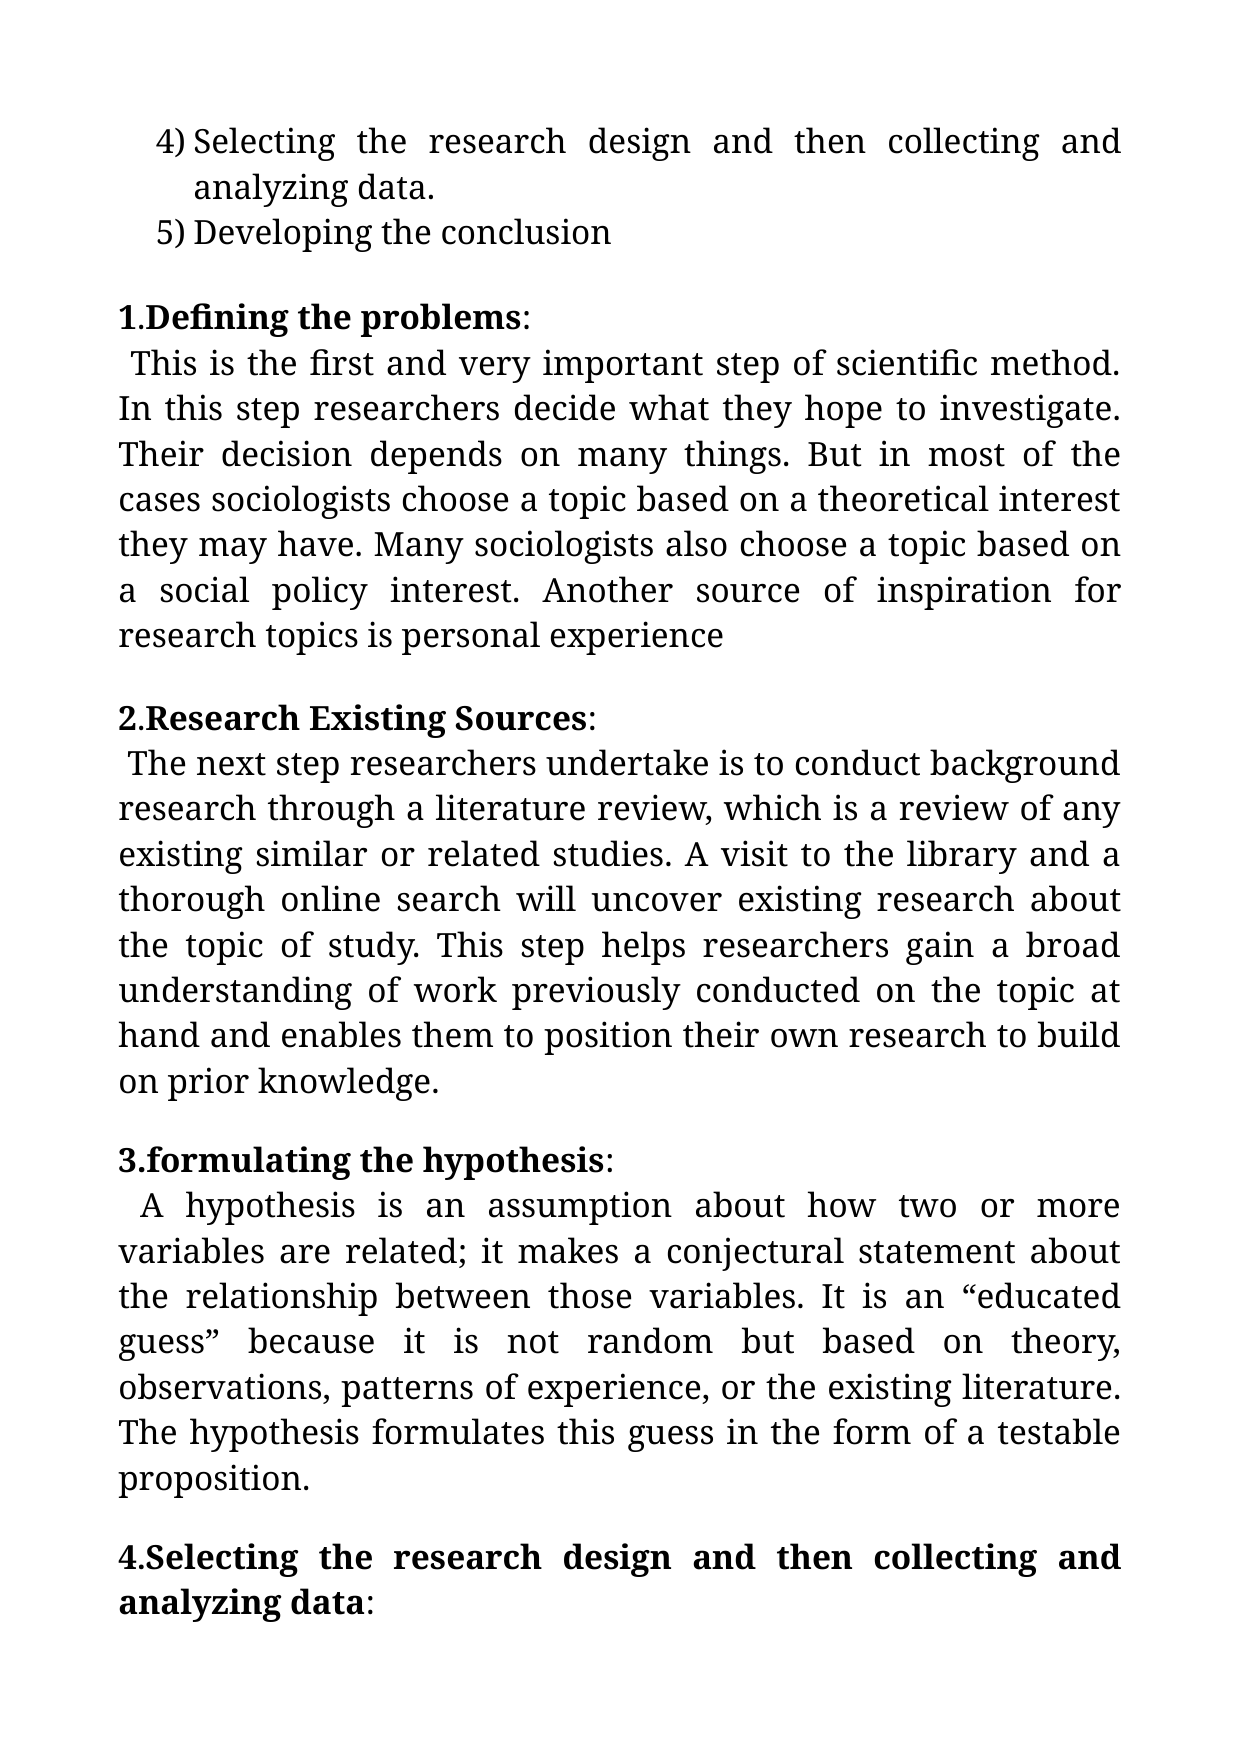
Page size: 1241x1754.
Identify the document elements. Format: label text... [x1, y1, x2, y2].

text This is the first and very important step of scientific method. In this step researchers decide what they hope to investigate. Their decision depends on many things. But in most of the cases sociologists choose a topic based on a theoretical interest they may have. Many sociologists also choose a topic based on a social policy interest. Another source of inspiration for research topics is personal experience [118, 339, 1122, 657]
text 4.Selecting the research design and then collecting and analyzing data: [118, 1533, 1122, 1624]
list Selecting the research design and then collecting and analyzing data. [156, 118, 1122, 209]
text A hypothesis is an assumption about how two or more variables are related; it makes a conjectural statement about the relationship between those variables. It is an “educated guess” because it is not random but based on theory, observations, patterns of experience, or the existing literature. The hypothesis formulates this guess in the form of a testable proposition. [118, 1182, 1122, 1500]
list Developing the conclusion [156, 209, 1122, 254]
text The next step researchers undertake is to conduct background research through a literature review, which is a review of any existing similar or related studies. A visit to the library and a thorough online search will uncover existing research about the topic of study. This step helps researchers gain a broad understanding of work previously conducted on the topic at hand and enables them to position their own research to build on prior knowledge. [118, 740, 1122, 1103]
text 3.formulating the hypothesis: [118, 1137, 1122, 1182]
text 1.Defining the problems: [118, 294, 1122, 339]
text 2.Research Existing Sources: [118, 694, 1122, 740]
